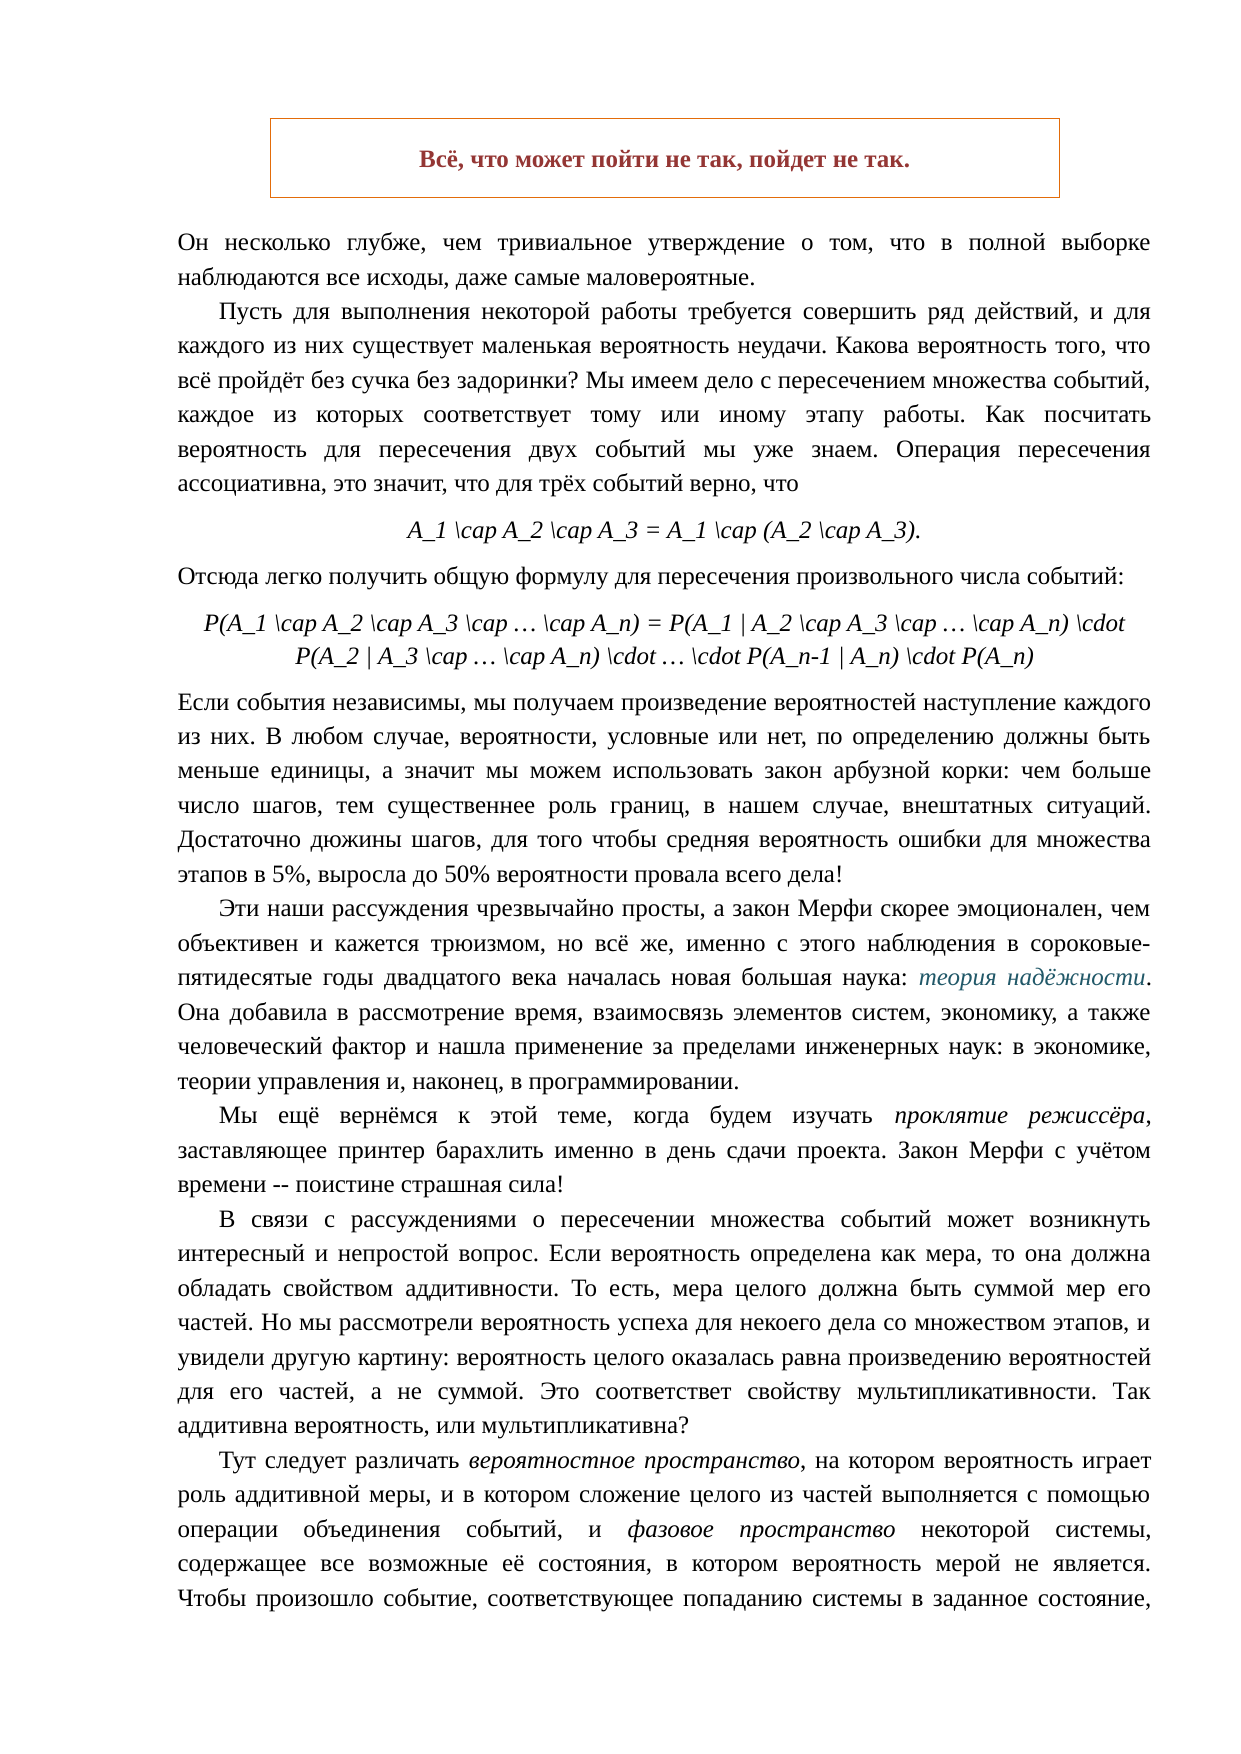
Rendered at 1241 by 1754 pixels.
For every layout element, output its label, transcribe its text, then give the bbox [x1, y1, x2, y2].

text В связи с рассуждениями о пересечении множества событий может возникнуть интересный и непростой вопрос. Если вероятность определена как мера, то она должна обладать свойством аддитивности. То есть, мера целого должна быть суммой мер его частей. Но мы рассмотрели вероятность успеха для некоего дела со множеством этапов, и увидели другую картину: вероятность целого оказалась равна произведению вероятностей для его частей, а не суммой. Это соответствет свойству мультипликативности. Так аддитивна вероятность, или мультипликативна? [177, 1204, 1152, 1439]
text Мы ещё вернёмся к этой теме, когда будем изучать проклятие режиссёра, заставляющее принтер барахлить именно в день сдачи проекта. Закон Мерфи с учётом времени -- поистине страшная сила! [177, 1100, 1152, 1198]
text Эти наши рассуждения чрезвычайно просты, а закон Мерфи скорее эмоционален, чем объективен и кажется трюизмом, но всё же, именно с этого наблюдения в сороковые-пятидесятые годы двадцатого века началась новая большая наука: теория надёжности. Она добавила в рассмотрение время, взаимосвязь элементов систем, экономику, а также человеческий фактор и нашла применение за пределами инженерных наук: в экономике, теории управления и, наконец, в программировании. [177, 893, 1152, 1094]
text Пусть для выполнения некоторой работы требуется совершить ряд действий, и для каждого из них существует маленькая вероятность неудачи. Какова вероятность того, что всё пройдёт без сучка без задоринки? Мы имеем дело с пересечением множества событий, каждое из которых соответствует тому или иному этапу работы. Как посчитать вероятность для пересечения двух событий мы уже знаем. Операция пересечения ассоциативна, это значит, что для трёх событий верно, что [177, 296, 1152, 497]
text Если события независимы, мы получаем произведение вероятностей наступление каждого из них. В любом случае, вероятности, условные или нет, по определению должны быть меньше единицы, а значит мы можем использовать закон арбузной корки: чем больше число шагов, тем существеннее роль границ, в нашем случае, внештатных ситуаций. Достаточно дюжины шагов, для того чтобы средняя вероятность ошибки для множества этапов в 5%, выросла до 50% вероятности провала всего дела! [177, 687, 1152, 888]
text A_1 \cap A_2 \cap A_3 = A_1 \cap (A_2 \cap A_3). [201, 516, 1128, 544]
text P(A_1 \cap A_2 \cap A_3 \cap … \cap A_n) = P(A_1 | A_2 \cap A_3 \cap … \cap A_n) \cdot P(A_2 | A_3 \cap … \cap A_n) \cdot … \cdot P(A_n-1 | A_n) \cdot P(A_n) [201, 608, 1128, 670]
text Он несколько глубже, чем тривиальное утверждение о том, что в полной выборке наблюдаются все исходы, даже самые маловероятные. [177, 227, 1152, 290]
text Отсюда легко получить общую формулу для пересечения произвольного числа событий: [177, 561, 1152, 590]
text Тут следует различать вероятностное пространство, на котором вероятность играет роль аддитивной меры, и в котором сложение целого из частей выполняется с помощью операции объединения событий, и фазовое пространство некоторой системы, содержащее все возможные её состояния, в котором вероятность мерой не является. Чтобы произошло событие, соответствующее попаданию системы в заданное состояние, [177, 1445, 1152, 1612]
text Всё, что может пойти не так, пойдет не так. [271, 119, 1059, 197]
